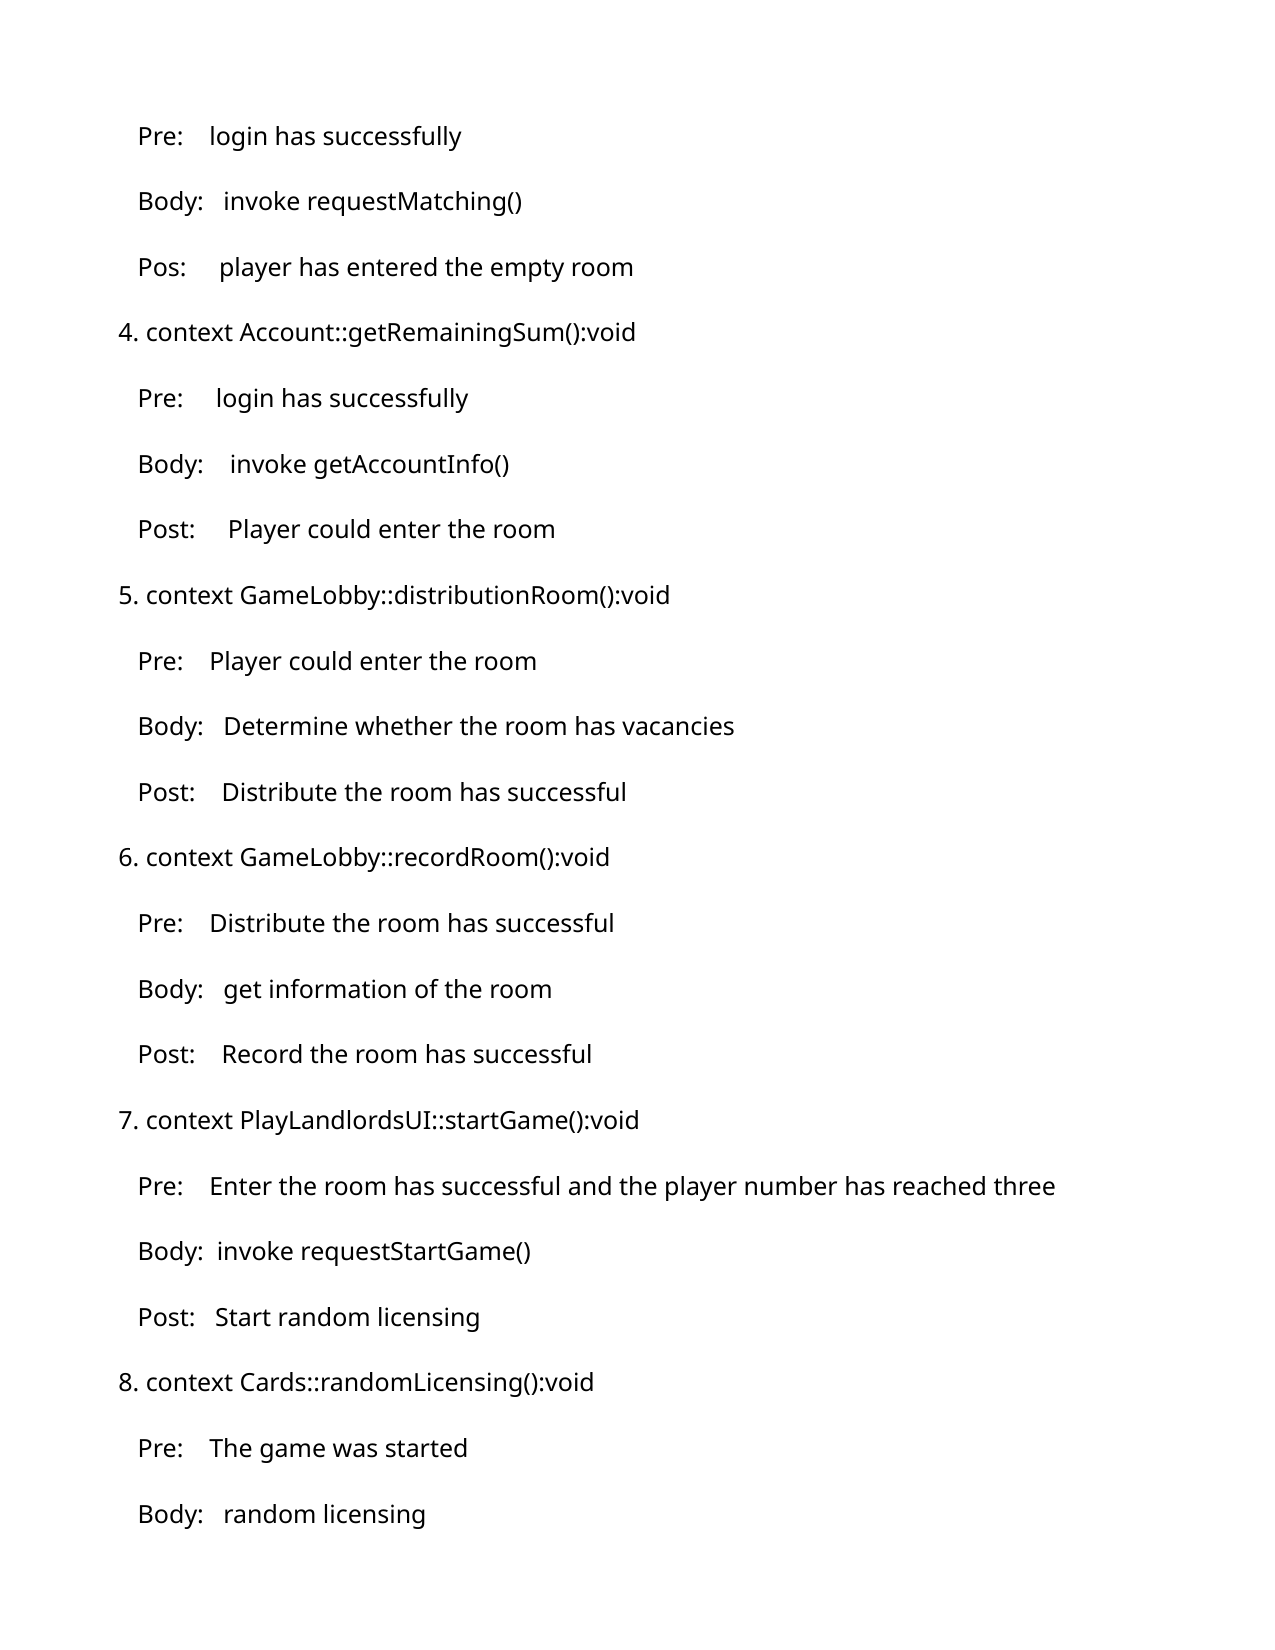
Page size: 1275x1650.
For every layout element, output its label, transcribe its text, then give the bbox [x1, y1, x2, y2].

text Body: invoke requestStartGame() [118, 1234, 1157, 1268]
text Pre: Player could enter the room [118, 643, 1157, 677]
text Post: Record the room has successful [118, 1037, 1157, 1071]
text 4. context Account::getRemainingSum():void [118, 315, 1157, 349]
text Body: invoke getAccountInfo() [118, 446, 1157, 480]
text Body: Determine whether the room has vacancies [118, 709, 1157, 743]
text Post: Start random licensing [118, 1299, 1157, 1333]
text Pos: player has entered the empty room [118, 249, 1157, 283]
text 6. context GameLobby::recordRoom():void [118, 840, 1157, 874]
text 7. context PlayLandlordsUI::startGame():void [118, 1102, 1157, 1137]
text Body: random licensing [118, 1496, 1157, 1530]
text Pre: login has successfully [118, 118, 1157, 152]
text Body: invoke requestMatching() [118, 184, 1157, 218]
text Pre: The game was started [118, 1431, 1157, 1465]
text Body: get information of the room [118, 971, 1157, 1005]
text Pre: Enter the room has successful and the player number has reached three [118, 1168, 1157, 1202]
text Pre: Distribute the room has successful [118, 906, 1157, 940]
text 8. context Cards::randomLicensing():void [118, 1365, 1157, 1399]
text Post: Player could enter the room [118, 512, 1157, 546]
text 5. context GameLobby::distributionRoom():void [118, 577, 1157, 612]
text Post: Distribute the room has successful [118, 774, 1157, 808]
text Pre: login has successfully [118, 381, 1157, 415]
